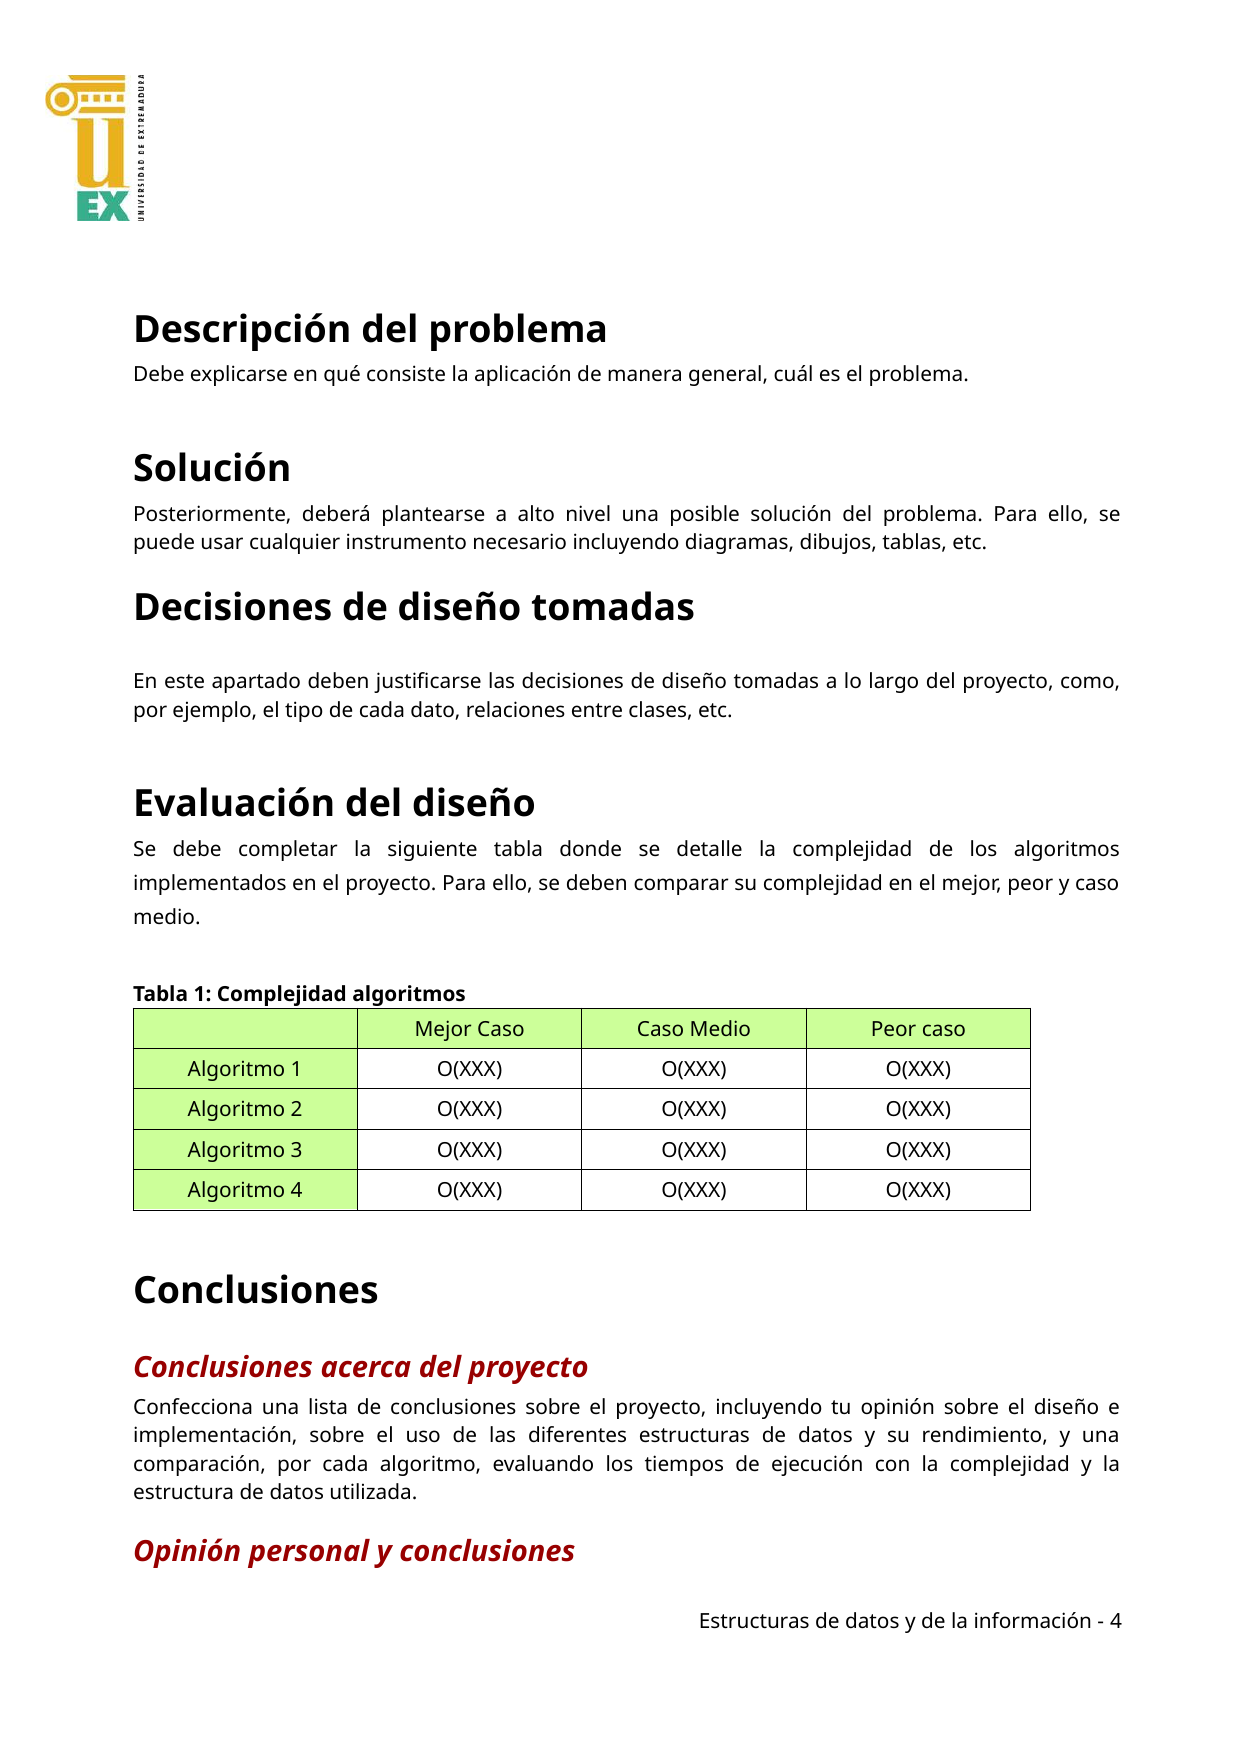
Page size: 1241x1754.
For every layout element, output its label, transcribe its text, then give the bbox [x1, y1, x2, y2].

table_cell Algoritmo 2 [134, 1089, 357, 1129]
table_header Peor caso [807, 1009, 1030, 1048]
table_cell Algoritmo 3 [134, 1130, 357, 1169]
subtitle Conclusiones [133, 1263, 1121, 1314]
subtitle Decisiones de diseño tomadas [133, 581, 1121, 632]
subtitle Conclusiones acerca del proyecto [133, 1346, 1121, 1386]
table_cell O(XXX) [582, 1089, 806, 1129]
table_cell Algoritmo 1 [134, 1049, 357, 1088]
text En este apartado deben justificarse las decisiones de diseño tomadas a lo largo del proyecto, como, por ejemplo, el tipo de cada dato, relaciones entre clases, etc. [133, 666, 1121, 723]
subtitle Evaluación del diseño [133, 777, 1121, 828]
subtitle Solución [133, 441, 1121, 492]
subtitle Opinión personal y conclusiones [133, 1531, 1121, 1570]
table_cell O(XXX) [358, 1170, 581, 1209]
table_cell O(XXX) [807, 1130, 1030, 1169]
table_cell O(XXX) [582, 1170, 806, 1209]
table_cell O(XXX) [807, 1049, 1030, 1088]
table_header Mejor Caso [358, 1009, 581, 1048]
table_cell O(XXX) [358, 1130, 581, 1169]
table_cell Algoritmo 4 [134, 1170, 357, 1209]
table_cell O(XXX) [807, 1170, 1030, 1209]
text Posteriormente, deberá plantearse a alto nivel una posible solución del problema. Para ello, se puede usar cualquier instrumento necesario incluyendo diagramas, dibujos, tablas, etc. [133, 499, 1121, 556]
table_cell O(XXX) [358, 1089, 581, 1129]
text Debe explicarse en qué consiste la aplicación de manera general, cuál es el problema. [133, 359, 1121, 388]
text Confecciona una lista de conclusiones sobre el proyecto, incluyendo tu opinión sobre el diseño e implementación, sobre el uso de las diferentes estructuras de datos y su rendimiento, y una comparación, por cada algoritmo, evaluando los tiempos de ejecución con la complejidad y la estructura de datos utilizada. [133, 1392, 1121, 1506]
text Tabla 1: Complejidad algoritmos [133, 979, 1121, 1007]
table_header Caso Medio [582, 1009, 806, 1048]
table_cell O(XXX) [358, 1049, 581, 1088]
table_header [134, 1009, 357, 1048]
text Se debe completar la siguiente tabla donde se detalle la complejidad de los algoritmos implementados en el proyecto. Para ello, se deben comparar su complejidad en el mejor, peor y caso medio. [133, 834, 1121, 930]
table_cell O(XXX) [582, 1049, 806, 1088]
subtitle Descripción del problema [133, 302, 1121, 353]
table_cell O(XXX) [582, 1130, 806, 1169]
table_cell O(XXX) [807, 1089, 1030, 1129]
picture [45, 75, 144, 221]
